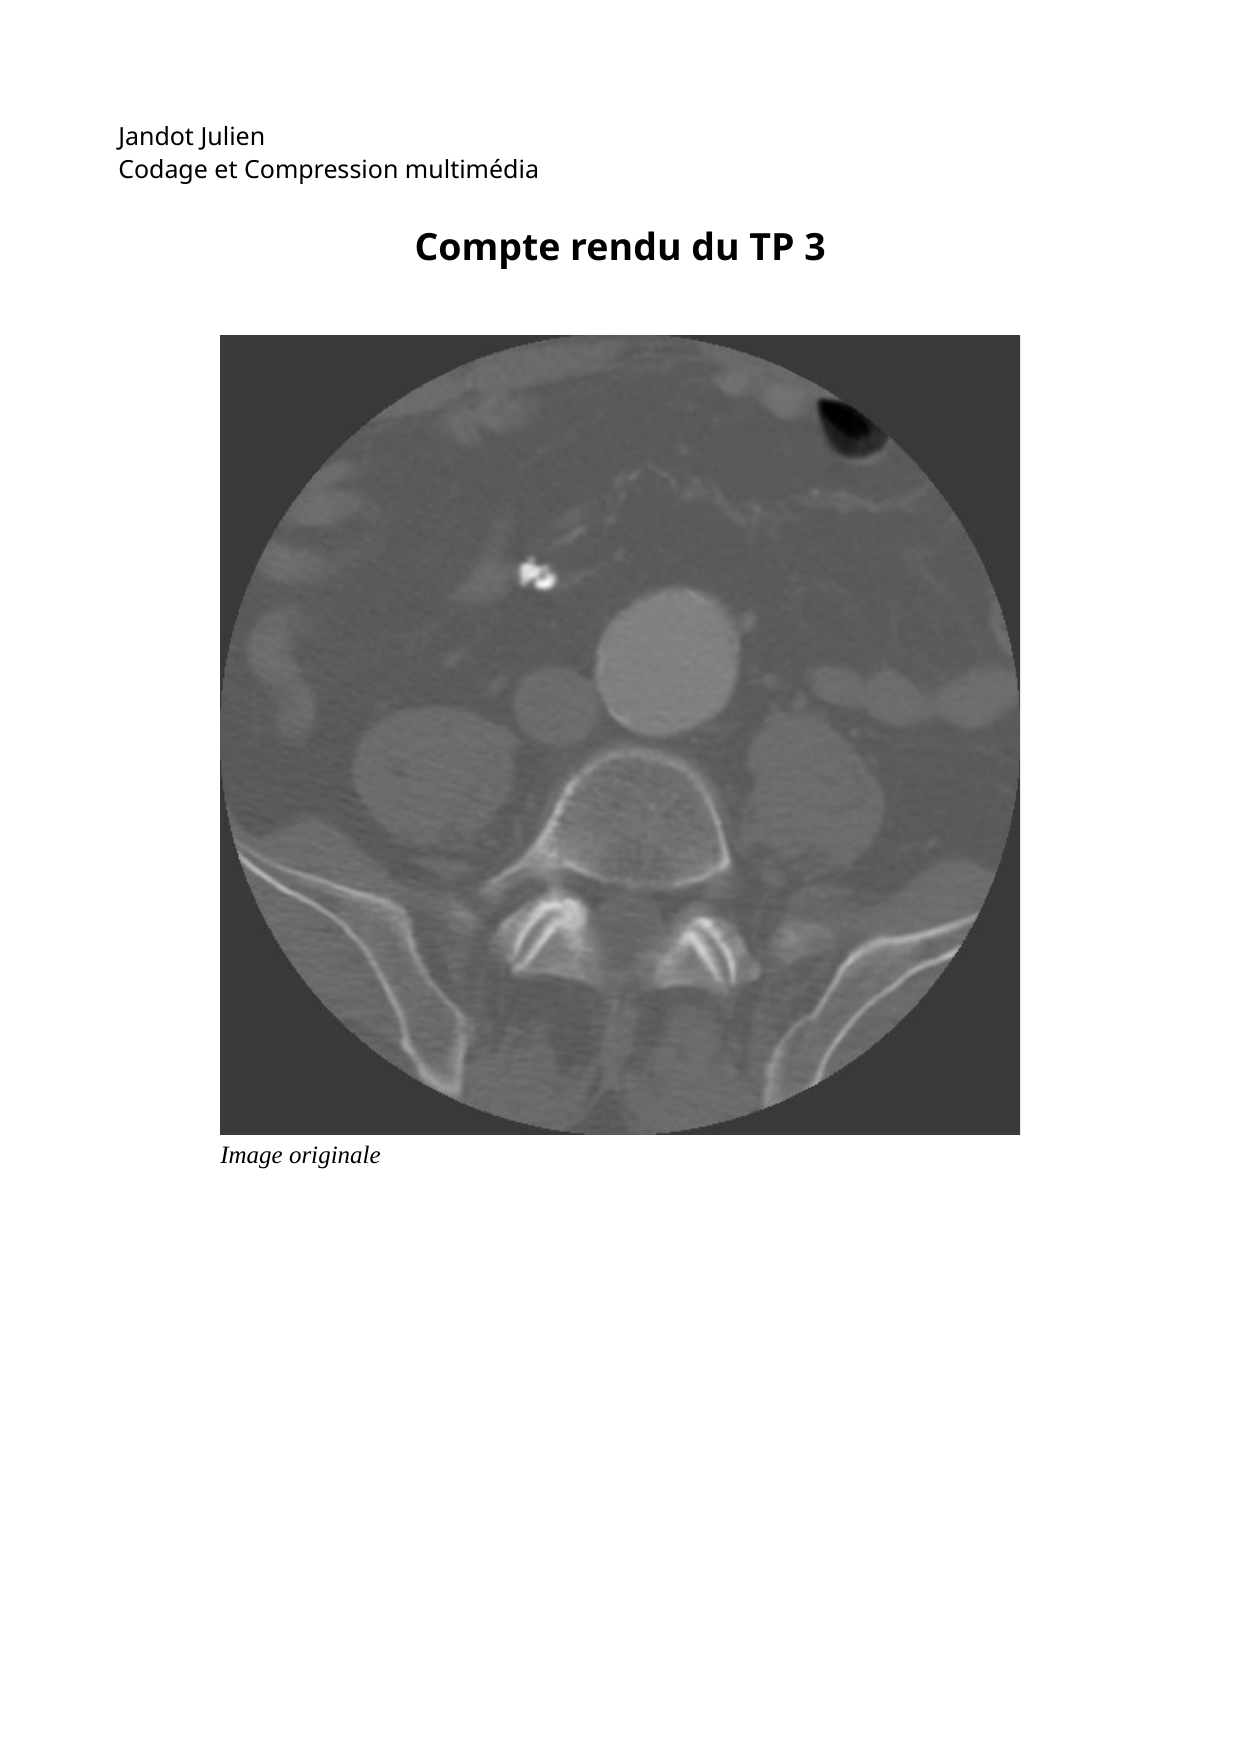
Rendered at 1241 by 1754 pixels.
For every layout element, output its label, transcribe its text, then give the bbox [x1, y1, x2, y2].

text Compte rendu du TP 3 [118, 220, 1122, 271]
text Codage et Compression multimédia [118, 152, 1122, 186]
text Image originale [220, 1135, 1020, 1169]
picture [220, 335, 1020, 1135]
text Jandot Julien [118, 118, 1122, 152]
